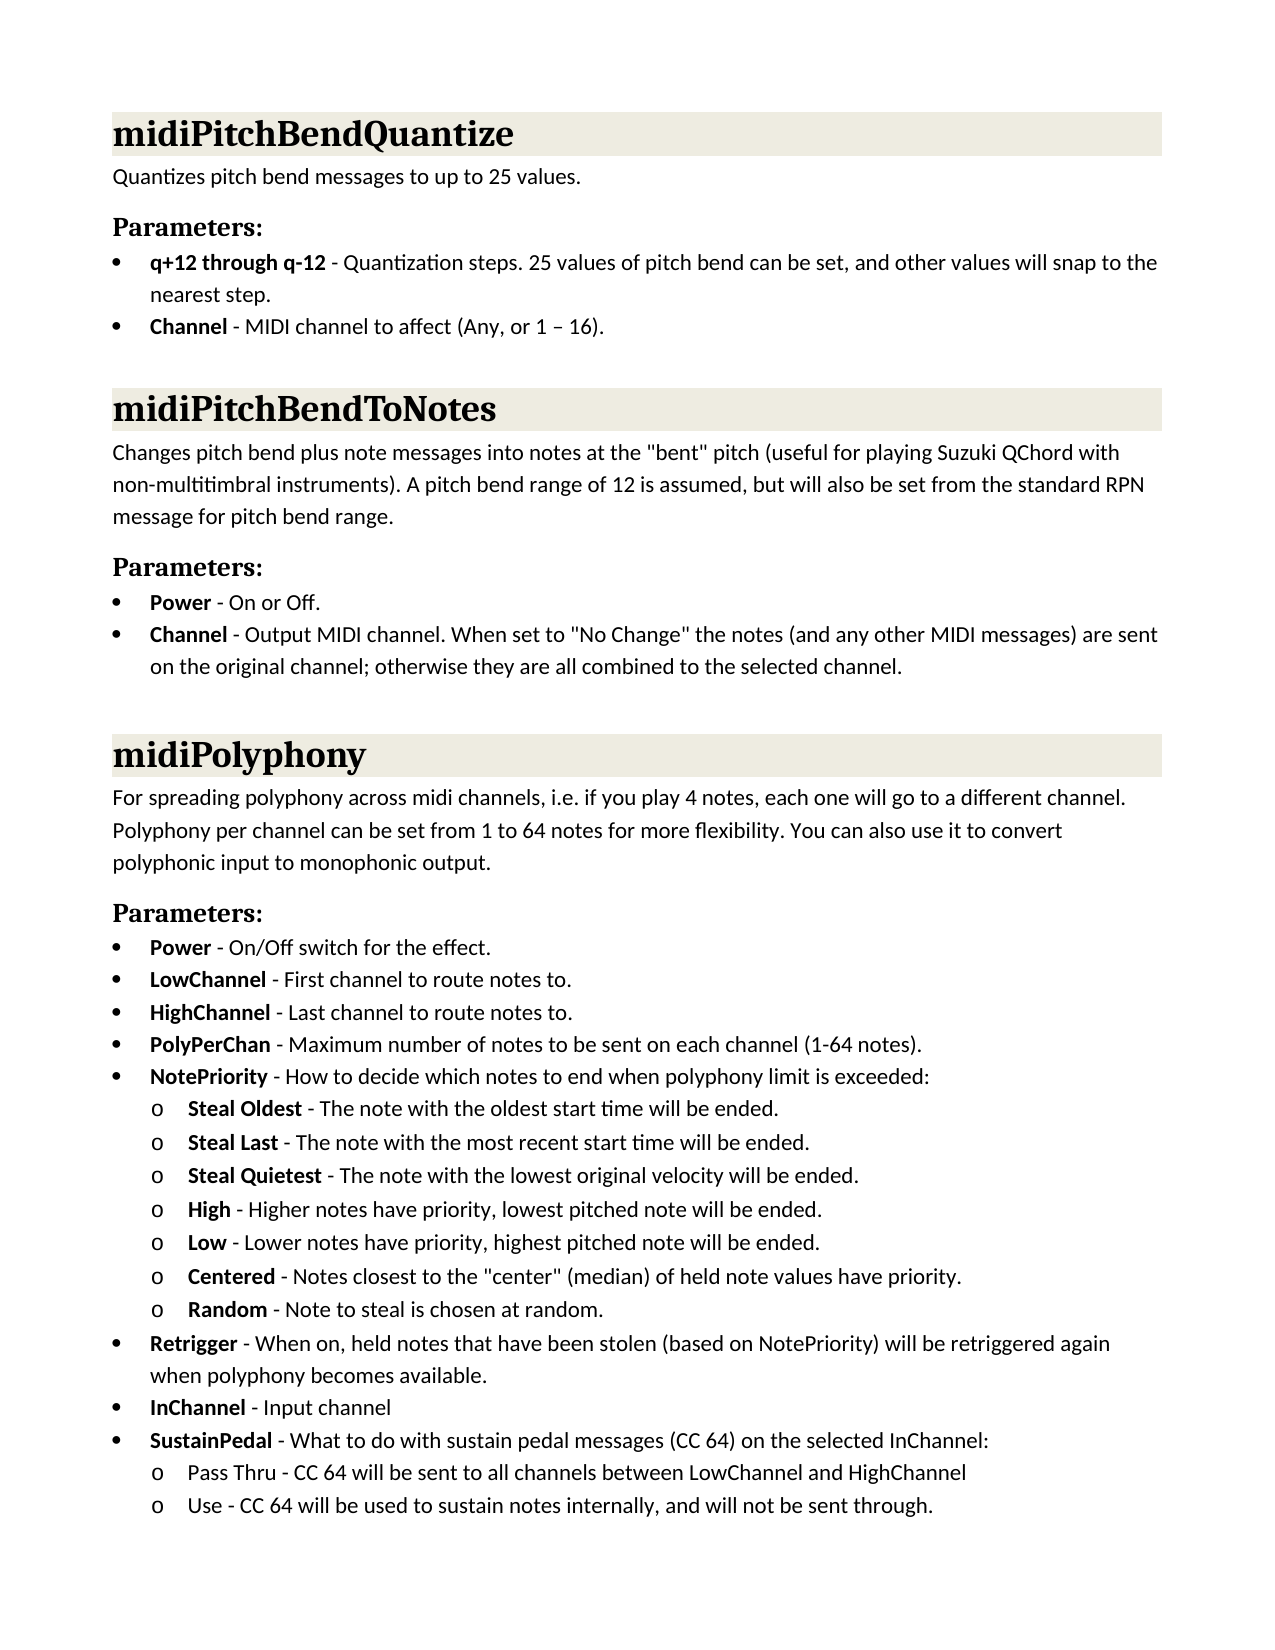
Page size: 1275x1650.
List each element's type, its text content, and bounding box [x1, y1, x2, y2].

list Steal Last - The note with the most recent start time will be ended. [150, 1128, 1162, 1157]
list NotePriority - How to decide which notes to end when polyphony limit is exceeded: [112, 1062, 1162, 1090]
list Pass Thru - CC 64 will be sent to all channels between LowChannel and HighChannel [151, 1458, 1162, 1487]
list Centered - Notes closest to the "center" (median) of held note values have priority. [150, 1262, 1162, 1291]
subtitle Parameters: [112, 212, 1162, 243]
subtitle Parameters: [112, 552, 1162, 583]
list q+12 through q-12 - Quantization steps. 25 values of pitch bend can be set, and other values will snap to the nearest step. [112, 248, 1162, 308]
list Random - Note to steal is chosen at random. [150, 1296, 1162, 1325]
list Steal Oldest - The note with the oldest start time will be ended. [150, 1094, 1162, 1123]
list HighChannel - Last channel to route notes to. [112, 998, 1162, 1026]
text Quantizes pitch bend messages to up to 25 values. [112, 162, 1162, 190]
list SustainPedal - What to do with sustain pedal messages (CC 64) on the selected InChannel: [112, 1426, 1162, 1454]
text For spreading polyphony across midi channels, i.e. if you play 4 notes, each one will go to a different channel. Polyphony per channel can be set from 1 to 64 notes for more flexibility. You can also use it to convert polyphonic input to monophonic output. [112, 783, 1162, 876]
text Changes pitch bend plus note messages into notes at the "bent" pitch (useful for playing Suzuki QChord with non-multitimbral instruments). A pitch bend range of 12 is assumed, but will also be set from the standard RPN message for pitch bend range. [112, 438, 1162, 530]
list Retrigger - When on, held notes that have been stolen (based on NotePriority) will be retriggered again when polyphony becomes available. [112, 1329, 1162, 1389]
list High - Higher notes have priority, lowest pitched note will be ended. [150, 1195, 1162, 1224]
list LowChannel - First channel to route notes to. [112, 966, 1162, 994]
list Low - Lower notes have priority, highest pitched note will be ended. [150, 1228, 1162, 1258]
list Use - CC 64 will be used to sustain notes internally, and will not be sent through. [151, 1491, 1162, 1521]
list Channel - Output MIDI channel. When set to "No Change" the notes (and any other MIDI messages) are sent on the original channel; otherwise they are all combined to the selected channel. [112, 620, 1162, 680]
list InChannel - Input channel [112, 1393, 1162, 1422]
subtitle midiPitchBendQuantize [112, 112, 1162, 156]
list Power - On/Off switch for the effect. [112, 933, 1162, 961]
list Steal Quietest - The note with the lowest original velocity will be ended. [150, 1161, 1162, 1191]
subtitle midiPitchBendToNotes [112, 388, 1162, 431]
list Power - On or Off. [112, 588, 1162, 616]
subtitle Parameters: [112, 898, 1162, 929]
subtitle midiPolyphony [112, 734, 1162, 777]
list PolyPerChan - Maximum number of notes to be sent on each channel (1-64 notes). [112, 1030, 1162, 1058]
list Channel - MIDI channel to affect (Any, or 1 – 16). [112, 312, 1162, 340]
